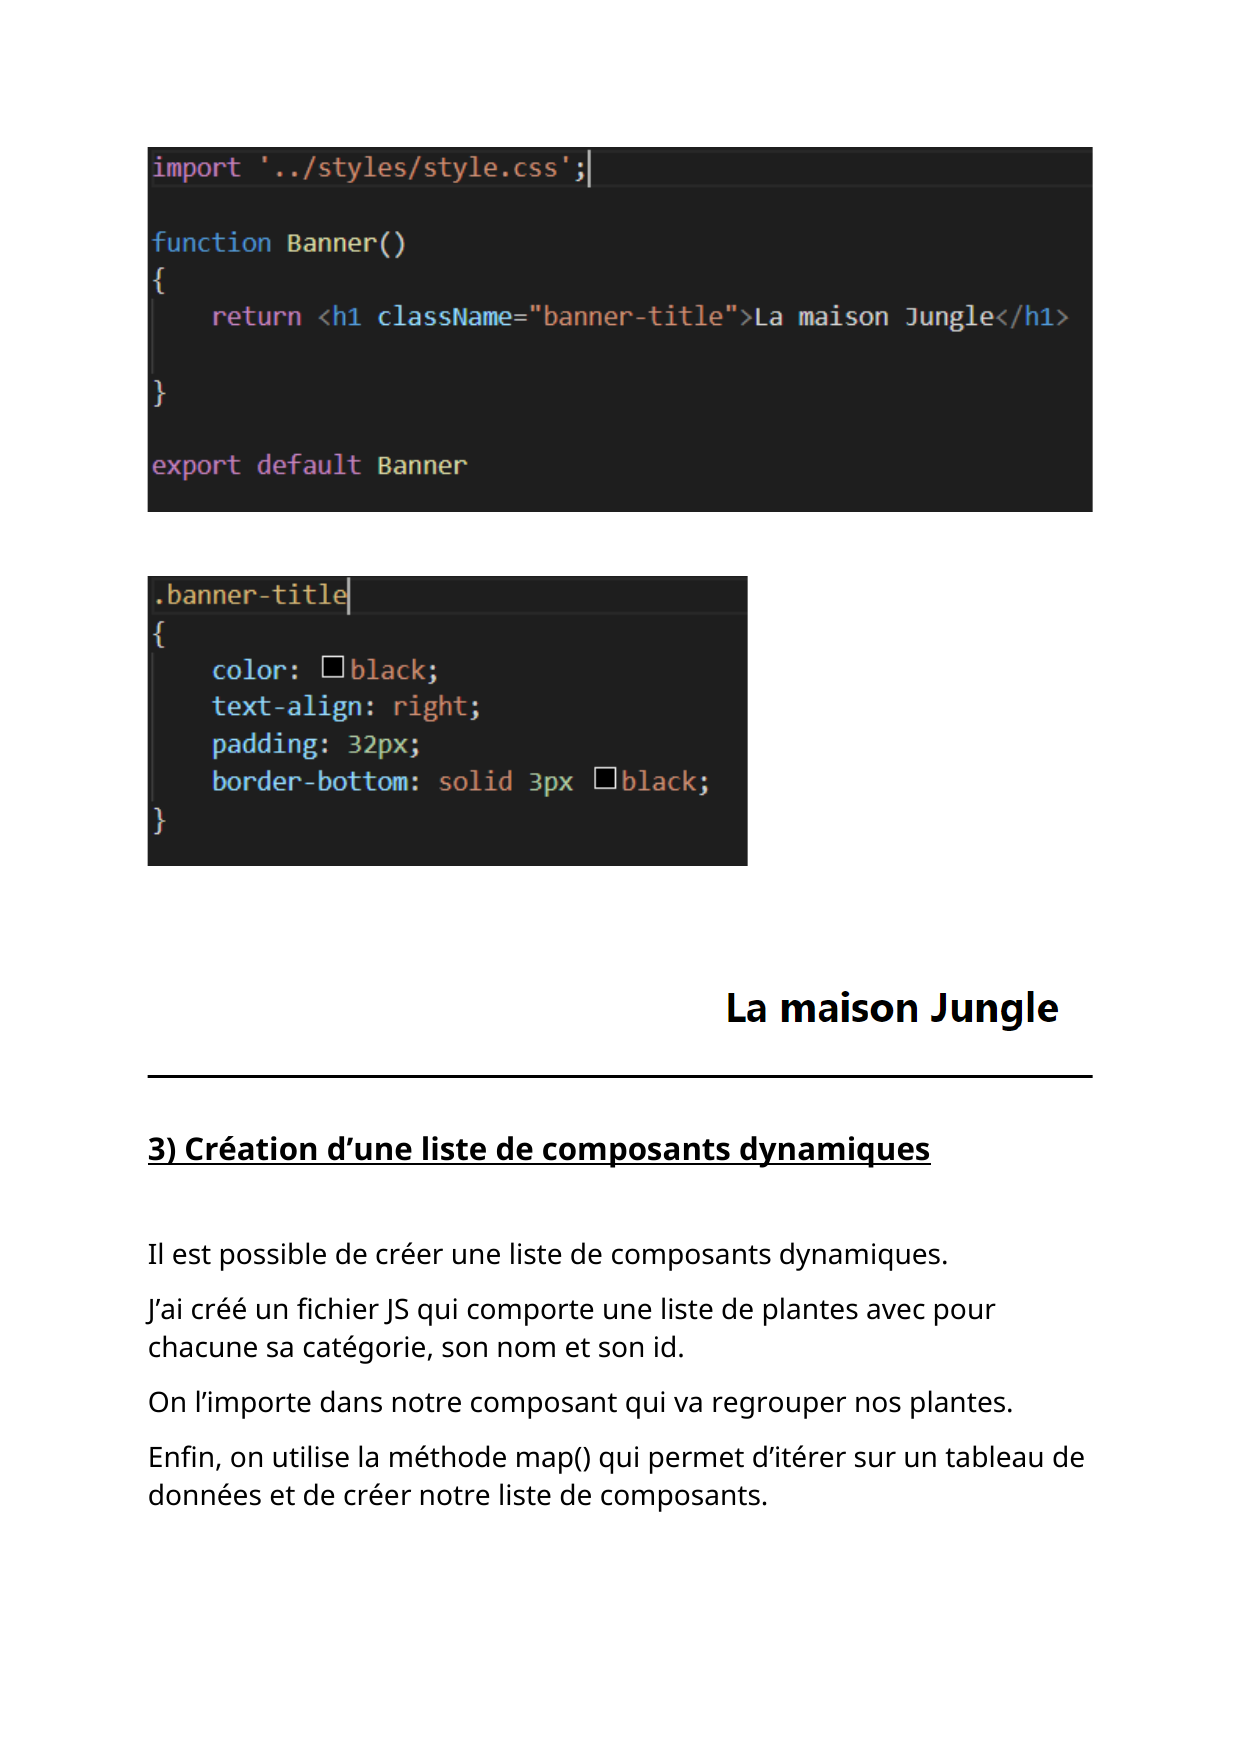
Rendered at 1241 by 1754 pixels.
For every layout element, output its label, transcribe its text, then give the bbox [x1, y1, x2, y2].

text J’ai créé un fichier JS qui comporte une liste de plantes avec pour chacune sa catégorie, son nom et son id. [148, 1289, 1093, 1366]
text 3) Création d’une liste de composants dynamiques [148, 1127, 1093, 1169]
text Enfin, on utilise la méthode map() qui permet d’itérer sur un tableau de données et de créer notre liste de composants. [148, 1437, 1093, 1514]
text Il est possible de créer une liste de composants dynamiques. [148, 1234, 1093, 1272]
text On l’importe dans notre composant qui va regrouper nos plantes. [148, 1382, 1093, 1421]
